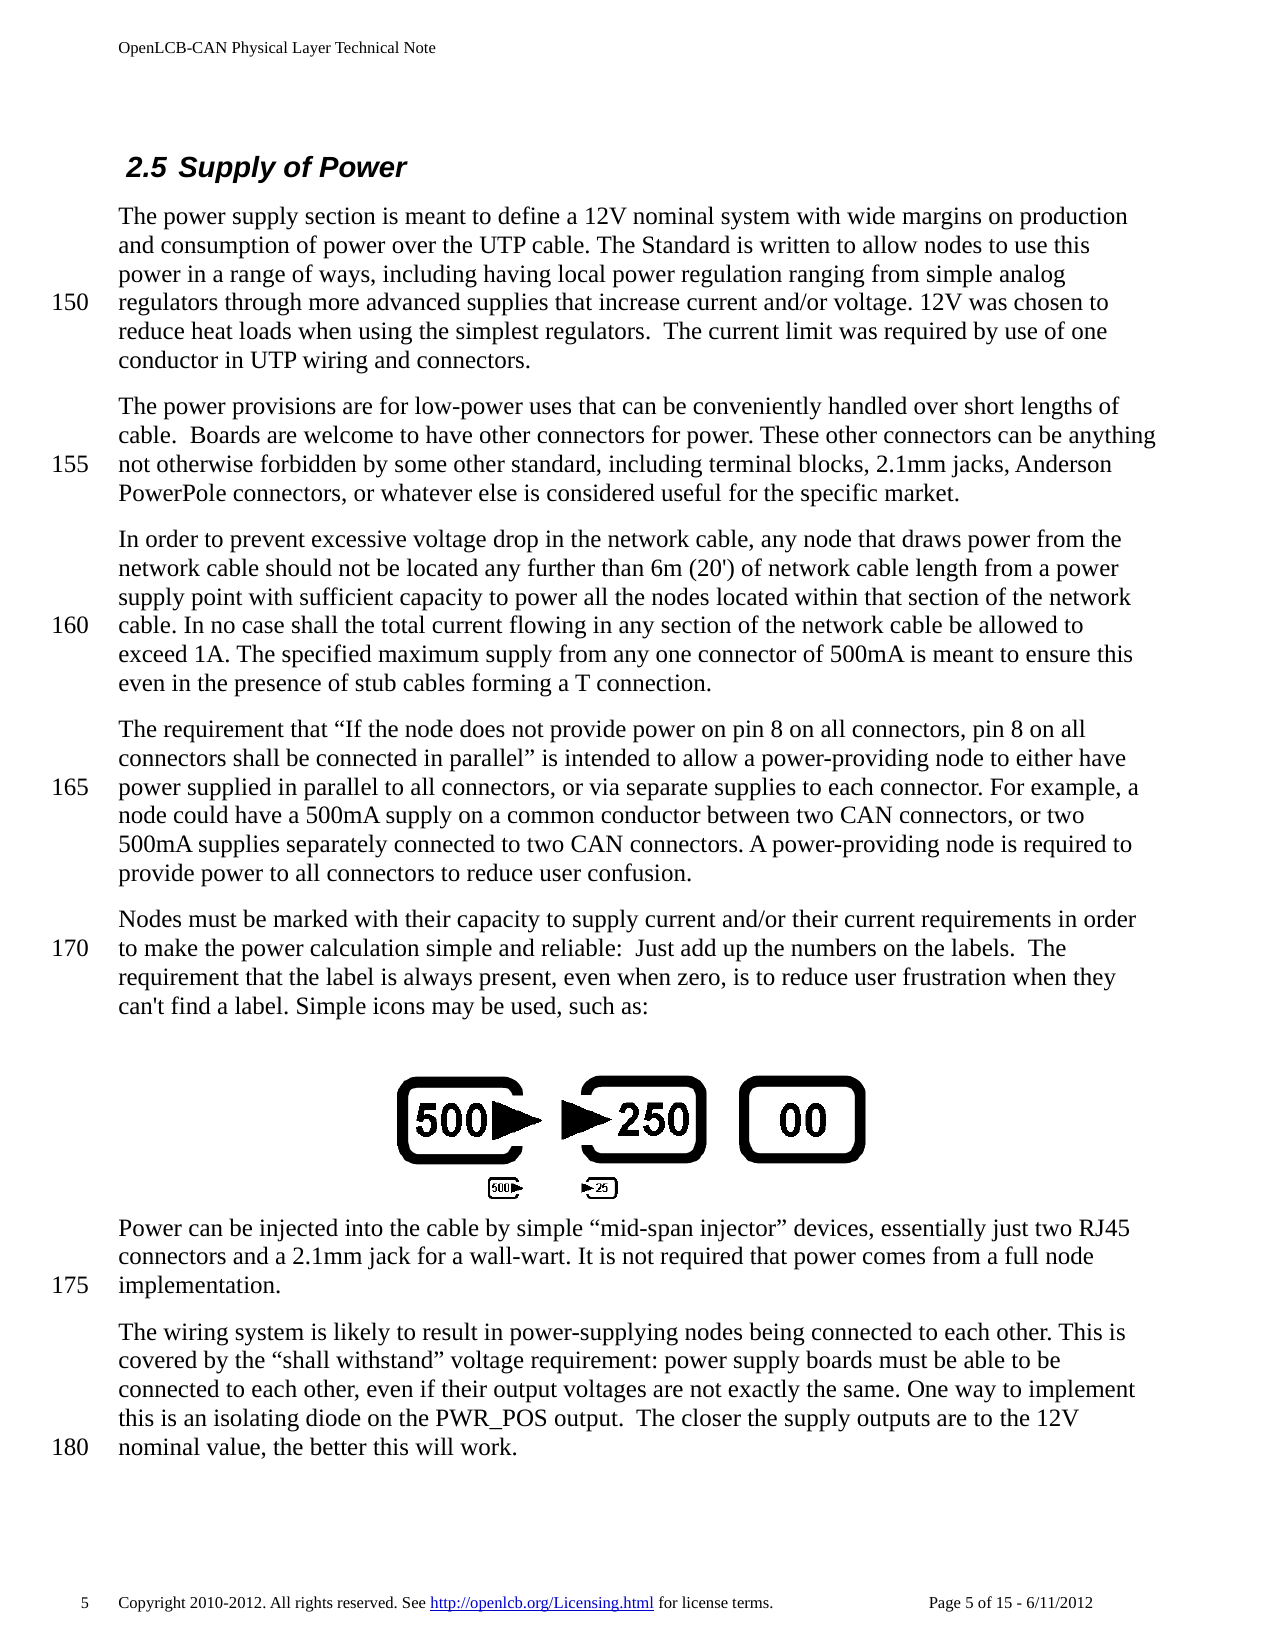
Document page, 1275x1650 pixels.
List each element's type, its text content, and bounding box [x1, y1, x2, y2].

text Power can be injected into the cable by simple “mid-span injector” devices, essentially just two RJ45 connectors and a 2.1mm jack for a wall-wart. It is not required that power comes from a full node implementation. [118, 1037, 1157, 1299]
text Nodes must be marked with their capacity to supply current and/or their current requirements in order to make the power calculation simple and reliable: Just add up the numbers on the labels. The requirement that the label is always present, even when zero, is to reduce user frustration when they can't find a label. Simple icons may be used, such as: [118, 904, 1157, 1019]
subtitle Supply of Power [118, 150, 1157, 183]
text The wiring system is likely to result in power-supplying nodes being connected to each other. This is covered by the “shall withstand” voltage requirement: power supply boards must be able to be connected to each other, even if their output voltages are not exactly the same. One way to implement this is an isolating diode on the PWR_POS output. The closer the supply outputs are to the 12V nominal value, the better this will work. [118, 1317, 1157, 1460]
text The requirement that “If the node does not provide power on pin 8 on all connectors, pin 8 on all connectors shall be connected in parallel” is intended to allow a power-providing node to either have power supplied in parallel to all connectors, or via separate supplies to each connector. For example, a node could have a 500mA supply on a common conductor between two CAN connectors, or two 500mA supplies separately connected to two CAN connectors. A power-providing node is required to provide power to all connectors to reduce user confusion. [118, 714, 1157, 887]
text In order to prevent excessive voltage drop in the network cable, any node that draws power from the network cable should not be located any further than 6m (20') of network cable length from a power supply point with sufficient capacity to power all the nodes located within that section of the network cable. In no case shall the total current flowing in any section of the network cable be allowed to exceed 1A. The specified maximum supply from any one connector of 500mA is meant to ensure this even in the presence of stub cables forming a T connection. [118, 524, 1157, 697]
text The power supply section is meant to define a 12V nominal system with wide margins on production and consumption of power over the UTP cable. The Standard is written to allow nodes to use this power in a range of ways, including having local power regulation ranging from simple analog regulators through more advanced supplies that increase current and/or voltage. 12V was chosen to reduce heat loads when using the simplest regulators. The current limit was required by use of one conductor in UTP wiring and connectors. [118, 201, 1157, 374]
picture [377, 1037, 898, 1213]
text The power provisions are for low-power uses that can be conveniently handled over short lengths of cable. Boards are welcome to have other connectors for power. These other connectors can be anything not otherwise forbidden by some other standard, including terminal blocks, 2.1mm jacks, Anderson PowerPole connectors, or whatever else is considered useful for the specific market. [118, 391, 1157, 506]
